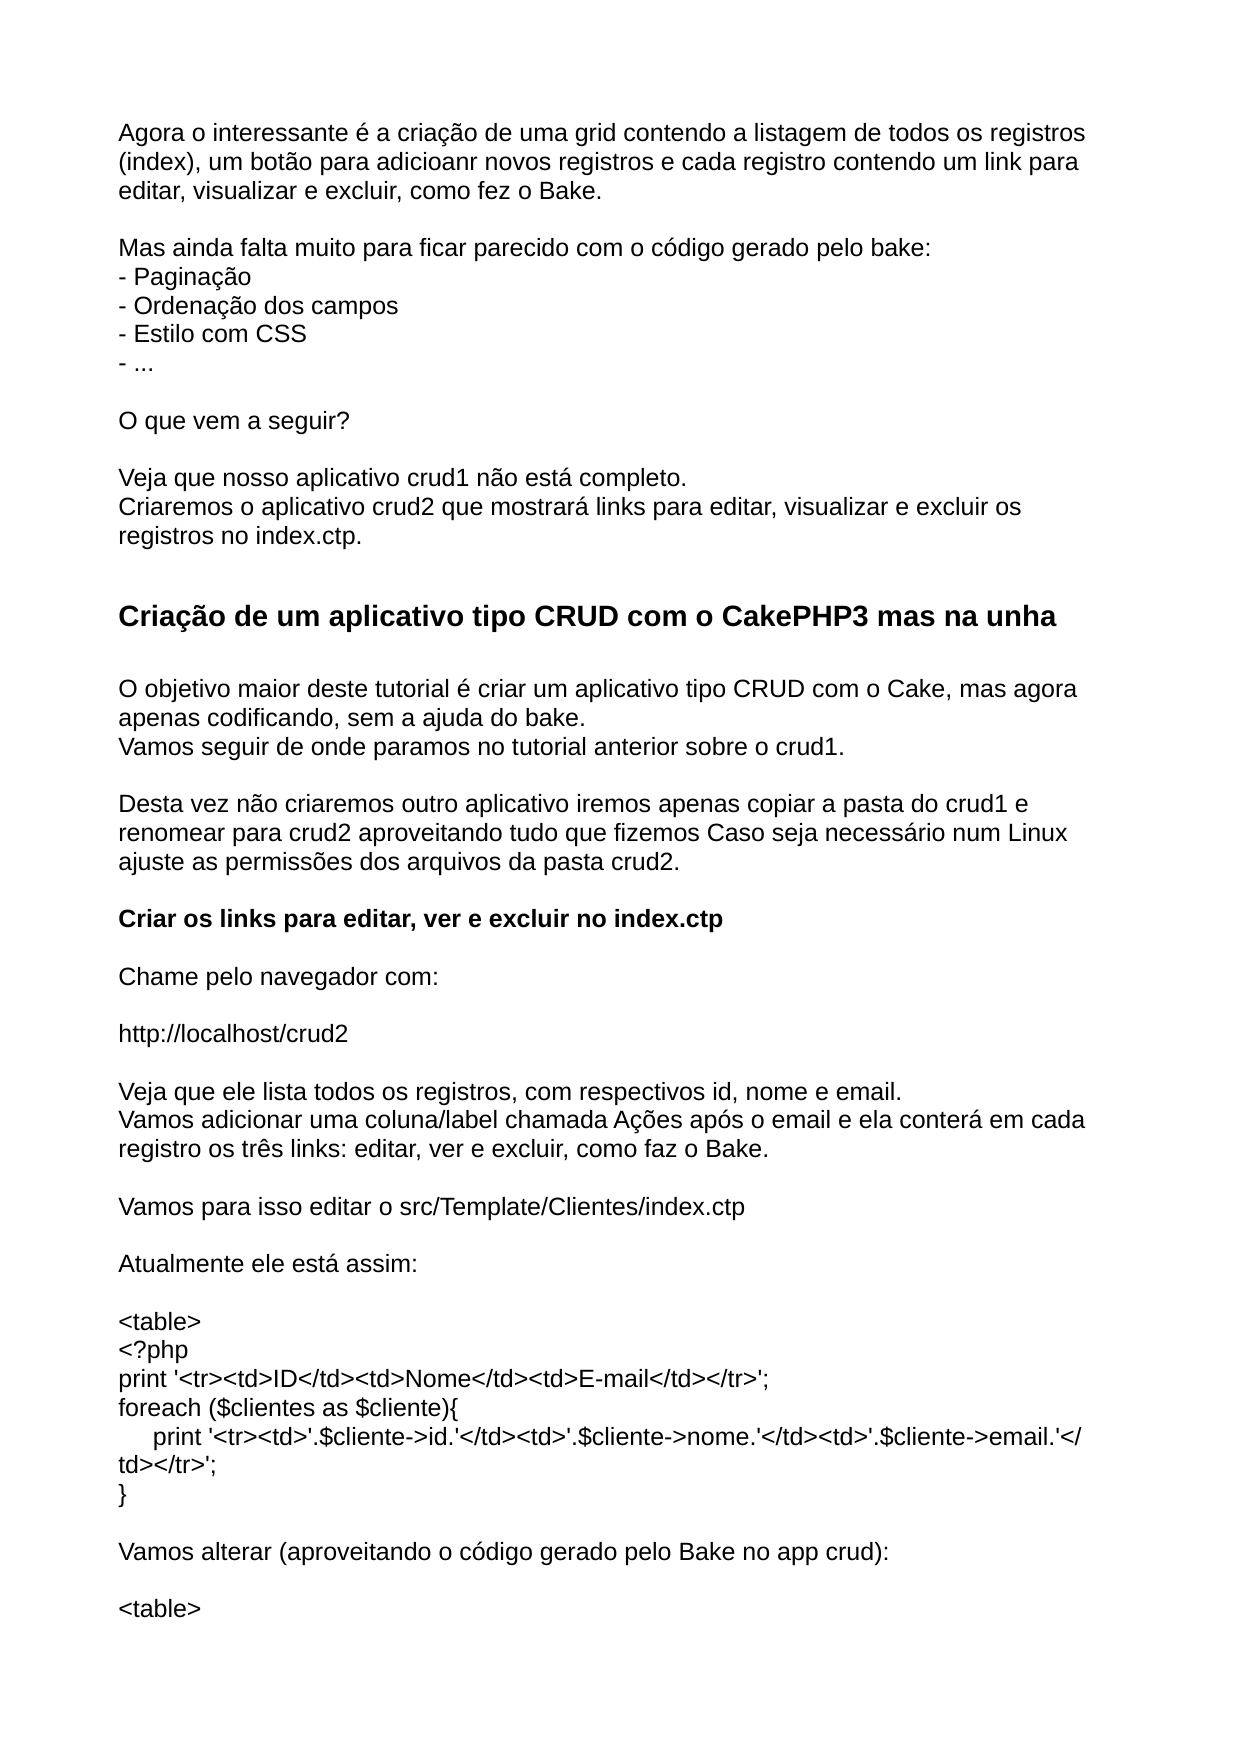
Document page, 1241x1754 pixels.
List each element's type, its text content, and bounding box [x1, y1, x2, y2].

text http://localhost/crud2 [118, 1019, 1122, 1048]
subtitle Criação de um aplicativo tipo CRUD com o CakePHP3 mas na unha [118, 599, 1122, 633]
text <table> [118, 1594, 1122, 1623]
text foreach ($clientes as $cliente){ [118, 1393, 1122, 1421]
text print '<tr><td>ID</td><td>Nome</td><td>E-mail</td></tr>'; [118, 1364, 1122, 1393]
text Agora o interessante é a criação de uma grid contendo a listagem de todos os registros (index), um botão para adicioanr novos registros e cada registro contendo um link para editar, visualizar e excluir, como fez o Bake. [118, 118, 1122, 204]
text Vamos seguir de onde paramos no tutorial anterior sobre o crud1. [118, 731, 1122, 760]
text O objetivo maior deste tutorial é criar um aplicativo tipo CRUD com o Cake, mas agora apenas codificando, sem a ajuda do bake. [118, 674, 1122, 731]
text Criar os links para editar, ver e excluir no index.ctp [118, 904, 1122, 933]
text <table> [118, 1306, 1122, 1335]
text <?php [118, 1335, 1122, 1364]
text Veja que ele lista todos os registros, com respectivos id, nome e email. [118, 1076, 1122, 1105]
text Veja que nosso aplicativo crud1 não está completo. [118, 463, 1122, 492]
text Chame pelo navegador com: [118, 961, 1122, 990]
text - Estilo com CSS [118, 319, 1122, 348]
text - Paginação [118, 262, 1122, 291]
text Mas ainda falta muito para ficar parecido com o código gerado pelo bake: [118, 233, 1122, 262]
text } [118, 1479, 1122, 1508]
text O que vem a seguir? [118, 406, 1122, 434]
text Vamos para isso editar o src/Template/Clientes/index.ctp [118, 1191, 1122, 1220]
text - ... [118, 348, 1122, 377]
text Atualmente ele está assim: [118, 1249, 1122, 1278]
text Vamos adicionar uma coluna/label chamada Ações após o email e ela conterá em cada registro os três links: editar, ver e excluir, como faz o Bake. [118, 1105, 1122, 1163]
text Criaremos o aplicativo crud2 que mostrará links para editar, visualizar e excluir os registros no index.ctp. [118, 492, 1122, 549]
text print '<tr><td>'.$cliente->id.'</td><td>'.$cliente->nome.'</td><td>'.$cliente->email.'</td></tr>'; [118, 1421, 1122, 1479]
text Vamos alterar (aproveitando o código gerado pelo Bake no app crud): [118, 1536, 1122, 1565]
text Desta vez não criaremos outro aplicativo iremos apenas copiar a pasta do crud1 e renomear para crud2 aproveitando tudo que fizemos Caso seja necessário num Linux ajuste as permissões dos arquivos da pasta crud2. [118, 789, 1122, 875]
text - Ordenação dos campos [118, 291, 1122, 319]
